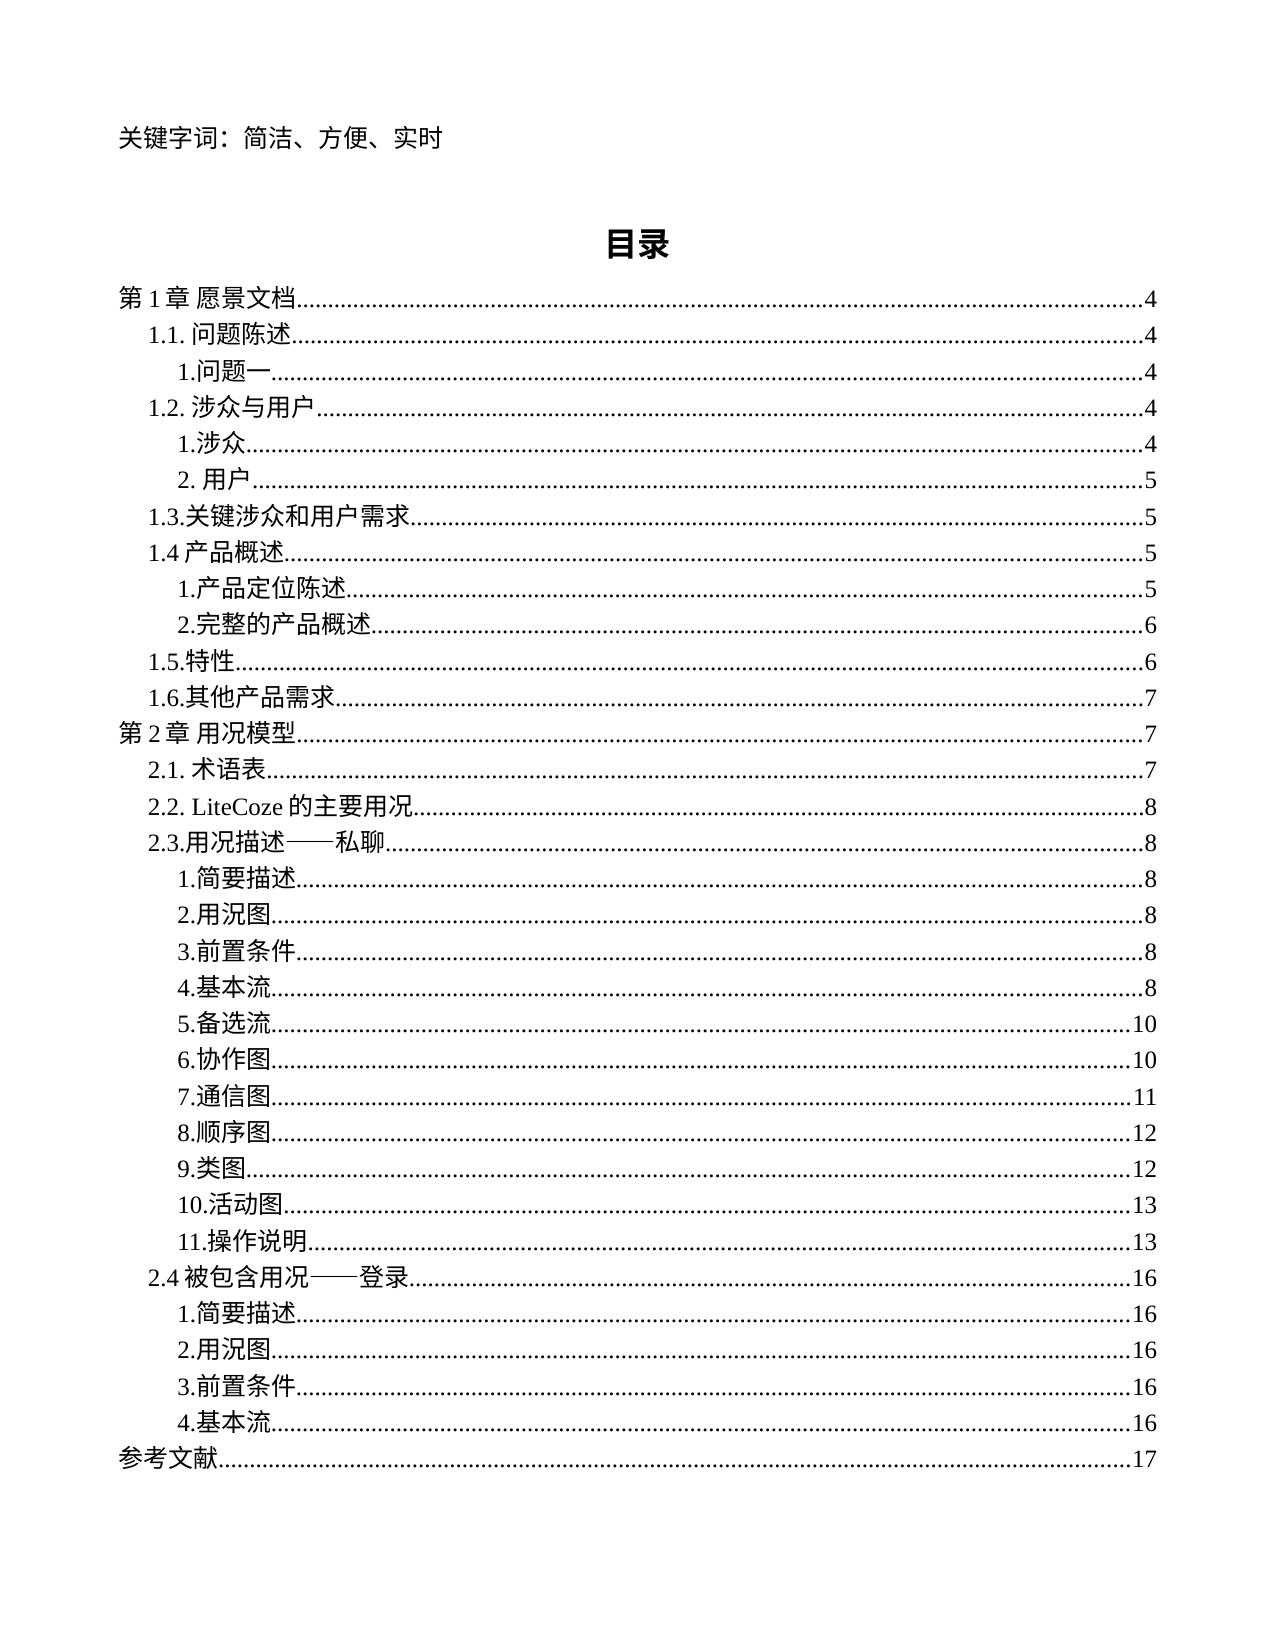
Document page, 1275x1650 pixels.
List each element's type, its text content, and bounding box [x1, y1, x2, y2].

text 1.4产品概述 5 [148, 532, 1157, 568]
text 2.4被包含用况——登录 16 [148, 1257, 1157, 1293]
text 1.简要描述 16 [177, 1293, 1157, 1330]
text 6.协作图 10 [177, 1040, 1157, 1076]
text 1.5.特性 6 [148, 641, 1157, 677]
text 1.3.关键涉众和用户需求 5 [148, 496, 1157, 532]
text 5.备选流 10 [177, 1003, 1157, 1040]
text 2.用況图 16 [177, 1330, 1157, 1366]
text 3.前置条件 16 [177, 1366, 1157, 1402]
text 2. 用户 5 [177, 460, 1157, 496]
text 11.操作说明 13 [177, 1221, 1157, 1257]
text 1.简要描述 8 [177, 858, 1157, 895]
text 2.完整的产品概述 6 [177, 605, 1157, 641]
text 9.类图 12 [177, 1148, 1157, 1185]
text 1.1. 问题陈述 4 [148, 315, 1157, 351]
text 2.用況图 8 [177, 895, 1157, 931]
text 1.产品定位陈述 5 [177, 568, 1157, 605]
text 第1章 愿景文档 4 [118, 278, 1157, 315]
text 3.前置条件 8 [177, 931, 1157, 967]
text 关键字词：简洁、方便、实时 [118, 118, 1157, 154]
text 7.通信图 11 [177, 1076, 1157, 1112]
text 2.1. 术语表 7 [148, 750, 1157, 786]
subtitle 目录 [118, 218, 1157, 266]
text 1.6.其他产品需求 7 [148, 677, 1157, 713]
text 2.2. LiteCoze的主要用况 8 [148, 786, 1157, 822]
text 4.基本流 8 [177, 967, 1157, 1003]
text 2.3.用况描述——私聊 8 [148, 822, 1157, 858]
text 1.涉众 4 [177, 423, 1157, 460]
text 8.顺序图 12 [177, 1112, 1157, 1148]
text 参考文献 17 [118, 1438, 1157, 1475]
text 10.活动图 13 [177, 1185, 1157, 1221]
text 第2章 用况模型 7 [118, 713, 1157, 750]
text 1.2. 涉众与用户 4 [148, 387, 1157, 423]
text 4.基本流 16 [177, 1402, 1157, 1438]
text 1.问题一 4 [177, 351, 1157, 387]
